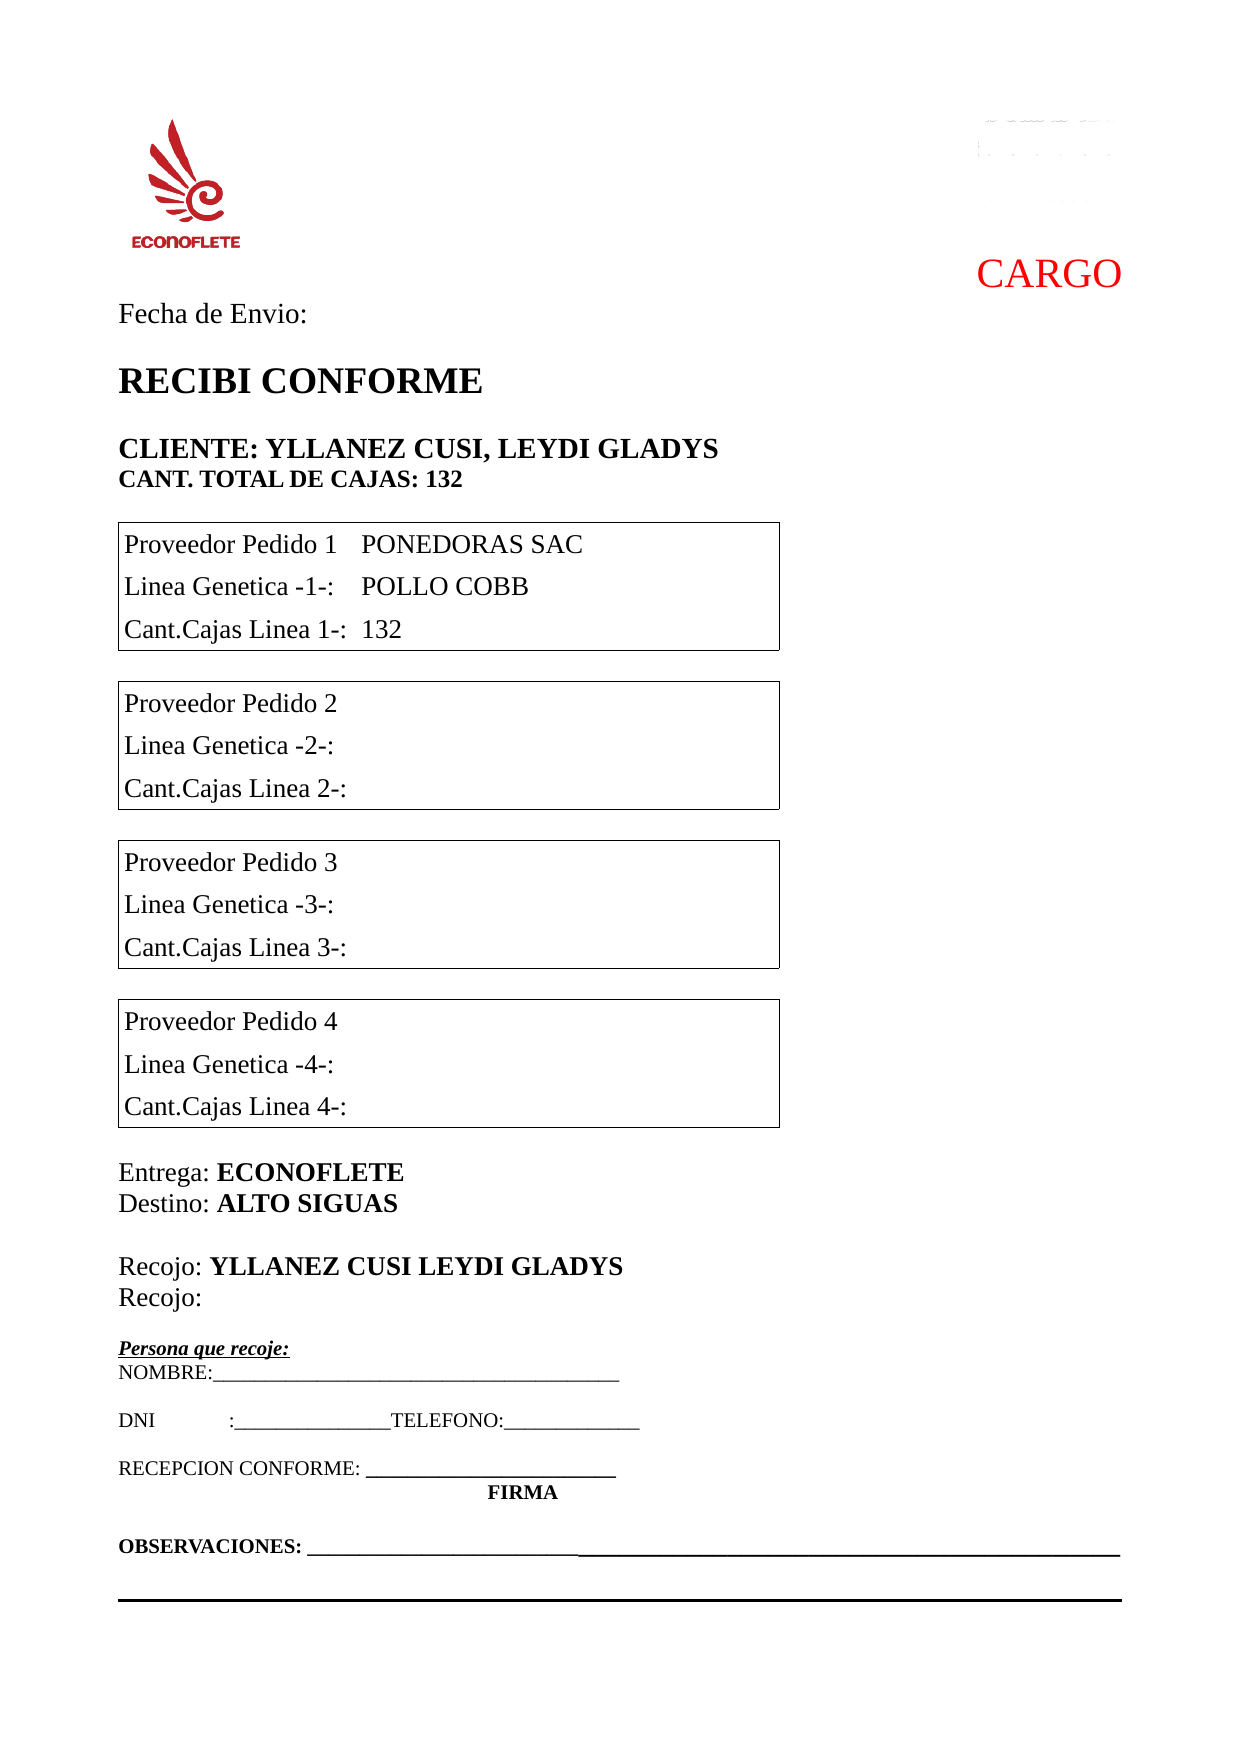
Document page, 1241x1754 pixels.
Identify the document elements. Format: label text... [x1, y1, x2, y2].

table_cell [356, 766, 779, 809]
table_cell [356, 1000, 779, 1042]
text Fecha de Envio: [118, 297, 1122, 330]
table_cell Cant.Cajas Linea 2-: [119, 766, 356, 809]
text Entrega: ECONOFLETE [118, 1156, 1122, 1187]
table_cell Linea Genetica -1-: [119, 565, 356, 607]
table_cell Cant.Cajas Linea 1-: [119, 607, 356, 650]
table_cell [356, 841, 779, 883]
text Recojo: [118, 1281, 1122, 1312]
text OBSERVACIONES: __________________________________________________________________ [118, 1528, 1122, 1559]
table_cell Proveedor Pedido 3 [119, 841, 356, 883]
table_cell [356, 810, 779, 840]
table_cell [356, 883, 779, 926]
table_cell Linea Genetica -2-: [119, 724, 356, 766]
table_cell Cant.Cajas Linea 4-: [119, 1085, 356, 1127]
table_cell [356, 651, 779, 681]
text RECIBI CONFORME [118, 359, 1122, 402]
table_cell Cant.Cajas Linea 3-: [119, 926, 356, 968]
table_cell [118, 651, 356, 681]
text CARGO [118, 224, 1122, 297]
text Recojo: YLLANEZ CUSI LEYDI GLADYS [118, 1249, 1122, 1281]
text Destino: ALTO SIGUAS [118, 1187, 1122, 1218]
text RECEPCION CONFORME: ________________________ [118, 1456, 1122, 1480]
table_cell 132 [356, 607, 779, 650]
table_cell [356, 926, 779, 968]
table_cell [356, 1042, 779, 1085]
table_cell Linea Genetica -3-: [119, 883, 356, 926]
table_header PONEDORAS SAC [356, 523, 779, 564]
text DNI :_______________TELEFONO:_____________ [118, 1408, 1122, 1432]
text FIRMA [118, 1480, 1122, 1504]
table_header Proveedor Pedido 1 [119, 523, 356, 564]
text Persona que recoje: [118, 1336, 1122, 1360]
table_cell [356, 682, 779, 724]
table_cell [118, 810, 356, 840]
table_cell POLLO COBB [356, 565, 779, 607]
text CANT. TOTAL DE CAJAS: 132 [118, 464, 1122, 493]
table_cell Proveedor Pedido 4 [119, 1000, 356, 1042]
table_cell Proveedor Pedido 2 [119, 682, 356, 724]
table_cell Linea Genetica -4-: [119, 1042, 356, 1085]
text CLIENTE: YLLANEZ CUSI, LEYDI GLADYS [118, 431, 1122, 464]
picture [118, 118, 254, 249]
table_cell [118, 969, 356, 999]
table_cell [356, 1085, 779, 1127]
table_cell [356, 724, 779, 766]
table_cell [356, 969, 779, 999]
text NOMBRE:_______________________________________ [118, 1360, 1122, 1384]
